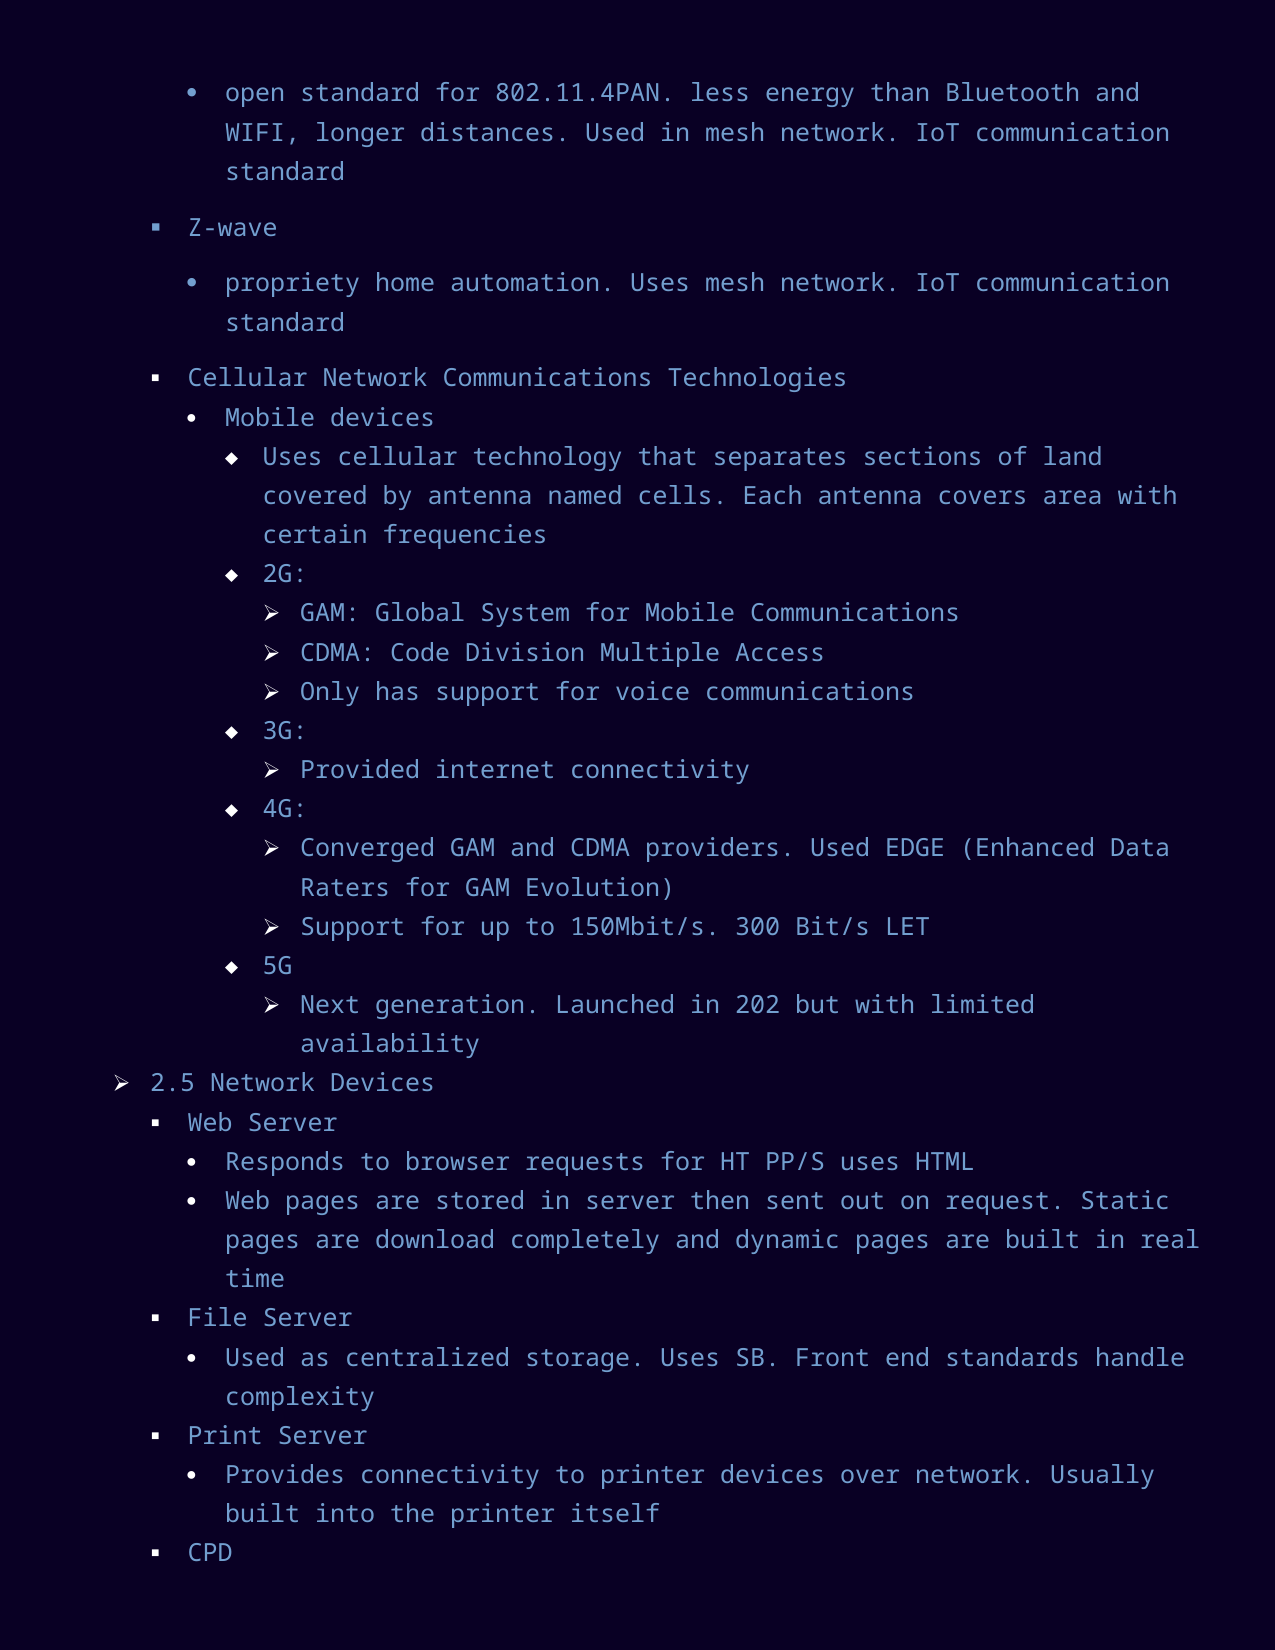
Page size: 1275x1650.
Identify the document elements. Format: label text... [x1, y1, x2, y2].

list 2.5 Network Devices [112, 1065, 1200, 1099]
list Support for up to 150Mbit/s. 300 Bit/s LET [262, 908, 1200, 942]
list Provides connectivity to printer devices over network. Usually built into the printer itself [187, 1457, 1200, 1530]
list 3G: [225, 712, 1200, 747]
list Print Server [150, 1417, 1200, 1452]
list Used as centralized storage. Uses SB. Front end standards handle complexity [187, 1339, 1200, 1412]
list Only has support for voice communications [262, 673, 1200, 707]
list Responds to browser requests for HT PP/S uses HTML [187, 1143, 1200, 1177]
list 2G: [225, 556, 1200, 590]
list propriety home automation. Uses mesh network. IoT communication standard [187, 265, 1200, 338]
list Cellular Network Communications Technologies [150, 360, 1200, 394]
list 5G [225, 947, 1200, 982]
list Web pages are stored in server then sent out on request. Static pages are download completely and dynamic pages are built in real time [187, 1182, 1200, 1295]
list GAM: Global System for Mobile Communications [262, 595, 1200, 629]
list CPD [150, 1535, 1200, 1569]
list Provided internet connectivity [262, 752, 1200, 786]
list Converged GAM and CDMA providers. Used EDGE (Enhanced Data Raters for GAM Evolution) [262, 830, 1200, 903]
list File Server [150, 1300, 1200, 1334]
list Mobile devices [187, 399, 1200, 433]
list open standard for 802.11.4PAN. less energy than Bluetooth and WIFI, longer distances. Used in mesh network. IoT communication standard [187, 75, 1200, 187]
list 4G: [225, 791, 1200, 825]
list Web Server [150, 1104, 1200, 1138]
list Uses cellular technology that separates sections of land covered by antenna named cells. Each antenna covers area with certain frequencies [225, 438, 1200, 551]
list Next generation. Launched in 202 but with limited availability [262, 987, 1200, 1060]
list CDMA: Code Division Multiple Access [262, 634, 1200, 668]
list Z-wave [150, 209, 1200, 243]
